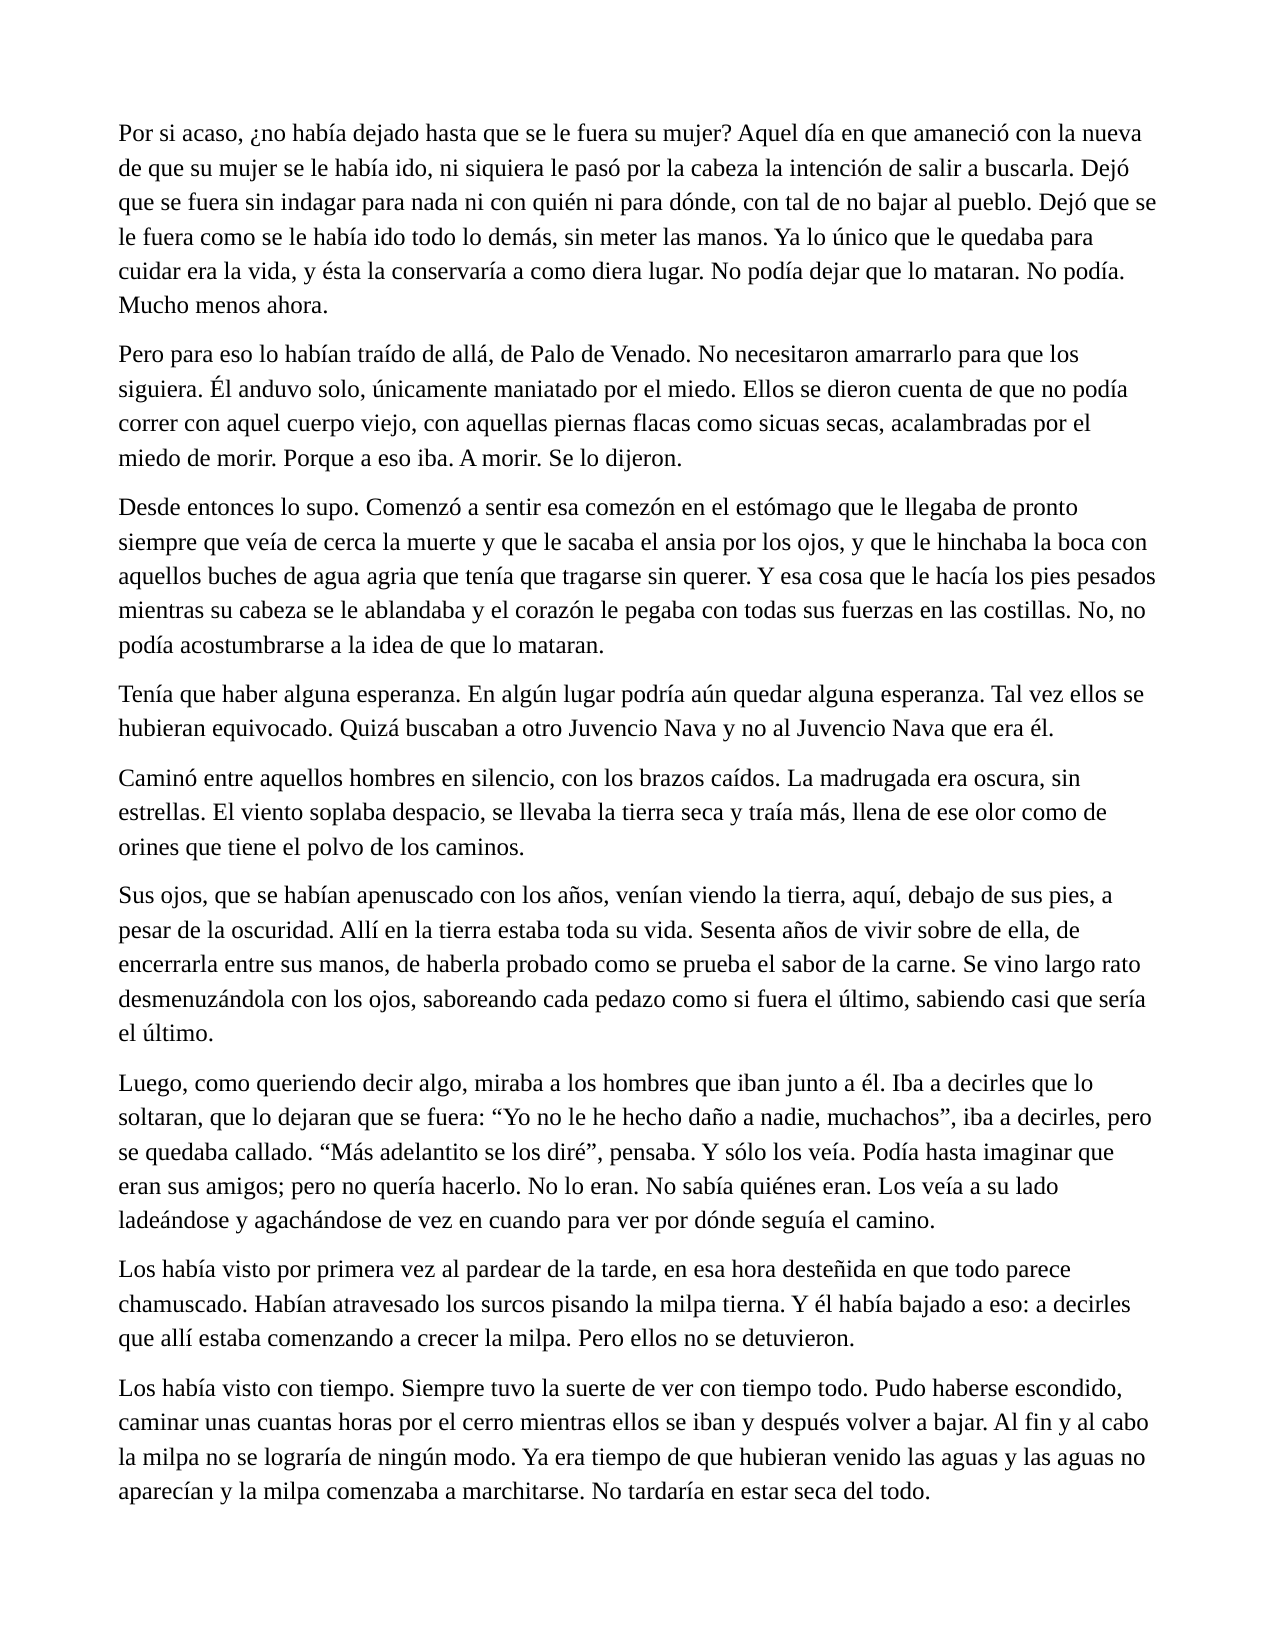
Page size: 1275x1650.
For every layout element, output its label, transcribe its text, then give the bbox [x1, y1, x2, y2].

text Tenía que haber alguna esperanza. En algún lugar podría aún quedar alguna esperanza. Tal vez ellos se hubieran equivocado. Quizá buscaban a otro Juvencio Nava y no al Juvencio Nava que era él. [118, 679, 1157, 742]
text Los había visto con tiempo. Siempre tuvo la suerte de ver con tiempo todo. Pudo haberse escondido, caminar unas cuantas horas por el cerro mientras ellos se iban y después volver a bajar. Al fin y al cabo la milpa no se lograría de ningún modo. Ya era tiempo de que hubieran venido las aguas y las aguas no aparecían y la milpa comenzaba a marchitarse. No tardaría en estar seca del todo. [118, 1373, 1157, 1505]
text Pero para eso lo habían traído de allá, de Palo de Venado. No necesitaron amarrarlo para que los siguiera. Él anduvo solo, únicamente maniatado por el miedo. Ellos se dieron cuenta de que no podía correr con aquel cuerpo viejo, con aquellas piernas flacas como sicuas secas, acalambradas por el miedo de morir. Porque a eso iba. A morir. Se lo dijeron. [118, 339, 1157, 472]
text Caminó entre aquellos hombres en silencio, con los brazos caídos. La madrugada era oscura, sin estrellas. El viento soplaba despacio, se llevaba la tierra seca y traía más, llena de ese olor como de orines que tiene el polvo de los caminos. [118, 763, 1157, 860]
text Sus ojos, que se habían apenuscado con los años, venían viendo la tierra, aquí, debajo de sus pies, a pesar de la oscuridad. Allí en la tierra estaba toda su vida. Sesenta años de vivir sobre de ella, de encerrarla entre sus manos, de haberla probado como se prueba el sabor de la carne. Se vino largo rato desmenuzándola con los ojos, saboreando cada pedazo como si fuera el último, sabiendo casi que sería el último. [118, 881, 1157, 1047]
text Por si acaso, ¿no había dejado hasta que se le fuera su mujer? Aquel día en que amaneció con la nueva de que su mujer se le había ido, ni siquiera le pasó por la cabeza la intención de salir a buscarla. Dejó que se fuera sin indagar para nada ni con quién ni para dónde, con tal de no bajar al pueblo. Dejó que se le fuera como se le había ido todo lo demás, sin meter las manos. Ya lo único que le quedaba para cuidar era la vida, y ésta la conservaría a como diera lugar. No podía dejar que lo mataran. No podía. Mucho menos ahora. [118, 118, 1157, 319]
text Luego, como queriendo decir algo, miraba a los hombres que iban junto a él. Iba a decirles que lo soltaran, que lo dejaran que se fuera: “Yo no le he hecho daño a nadie, muchachos”, iba a decirles, pero se quedaba callado. “Más adelantito se los diré”, pensaba. Y sólo los veía. Podía hasta imaginar que eran sus amigos; pero no quería hacerlo. No lo eran. No sabía quiénes eran. Los veía a su lado ladeándose y agachándose de vez en cuando para ver por dónde seguía el camino. [118, 1068, 1157, 1234]
text Los había visto por primera vez al pardear de la tarde, en esa hora desteñida en que todo parece chamuscado. Habían atravesado los surcos pisando la milpa tierna. Y él había bajado a eso: a decirles que allí estaba comenzando a crecer la milpa. Pero ellos no se detuvieron. [118, 1254, 1157, 1352]
text Desde entonces lo supo. Comenzó a sentir esa comezón en el estómago que le llegaba de pronto siempre que veía de cerca la muerte y que le sacaba el ansia por los ojos, y que le hinchaba la boca con aquellos buches de agua agria que tenía que tragarse sin querer. Y esa cosa que le hacía los pies pesados mientras su cabeza se le ablandaba y el corazón le pegaba con todas sus fuerzas en las costillas. No, no podía acostumbrarse a la idea de que lo mataran. [118, 492, 1157, 659]
